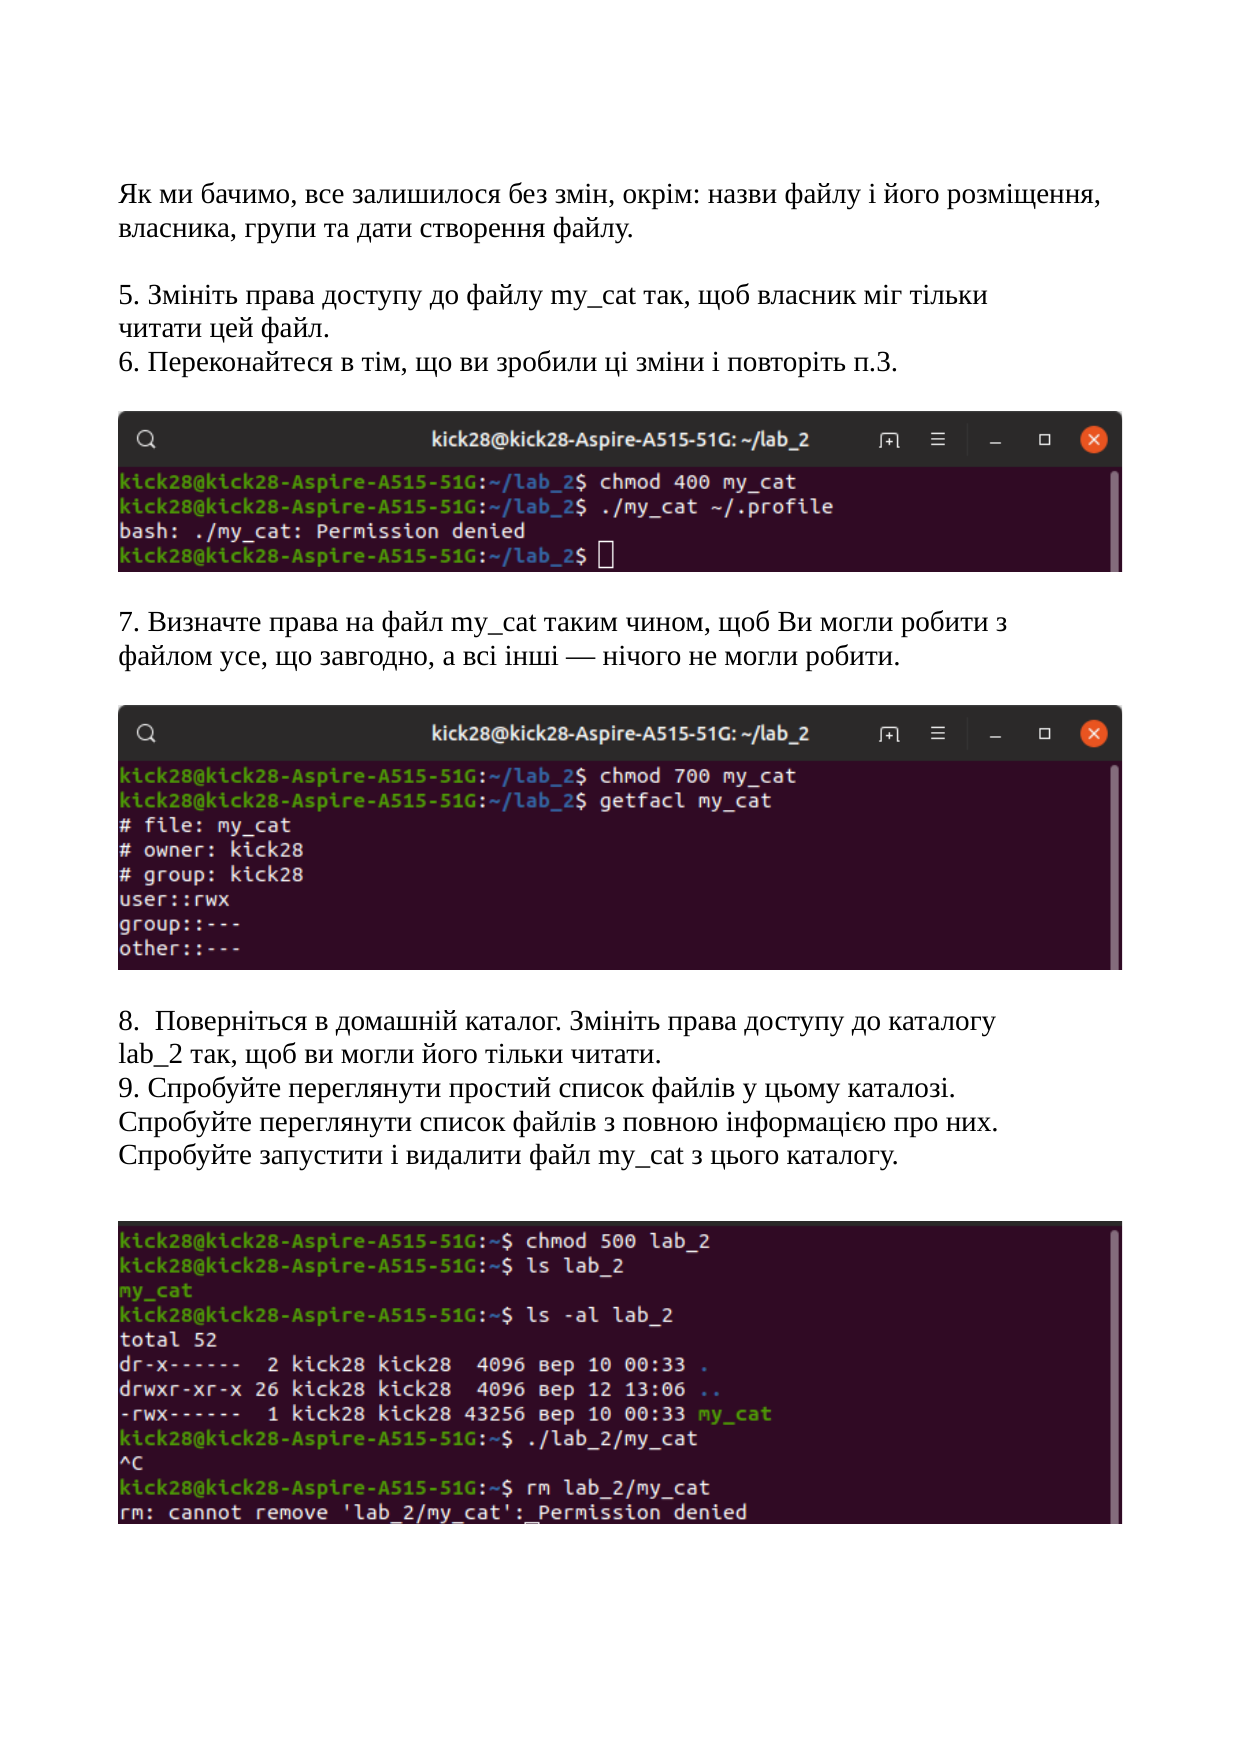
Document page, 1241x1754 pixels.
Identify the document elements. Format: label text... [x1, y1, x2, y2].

text Спробуйте запустити і видалити файл my_cat з цього каталогу. [118, 1137, 1122, 1171]
picture [118, 705, 1123, 970]
text lab_2 так, щоб ви могли його тільки читати. [118, 1037, 1122, 1070]
text Як ми бачимо, все залишилося без змін, окрім: назви файлу і його розміщення, власника, групи та дати створення файлу. [118, 176, 1122, 243]
text 5. Змініть права доступу до файлу my_cat так, щоб власник міг тільки [118, 277, 1122, 311]
text Спробуйте переглянути список файлів з повною інформацією про них. [118, 1104, 1122, 1137]
text 6. Переконайтеся в тім, що ви зробили ці зміни і повторіть п.3. [118, 344, 1122, 378]
text 9. Спробуйте переглянути простий список файлів у цьому каталозі. [118, 1070, 1122, 1104]
picture [118, 1221, 1123, 1524]
picture [118, 411, 1123, 572]
text читати цей файл. [118, 311, 1122, 344]
text файлом усе, що завгодно, а всі інші — нічого не могли робити. [118, 638, 1122, 672]
text 8. Поверніться в домашній каталог. Змініть права доступу до каталогу [118, 1003, 1122, 1037]
text 7. Визначте права на файл my_cat таким чином, щоб Ви могли робити з [118, 604, 1122, 638]
